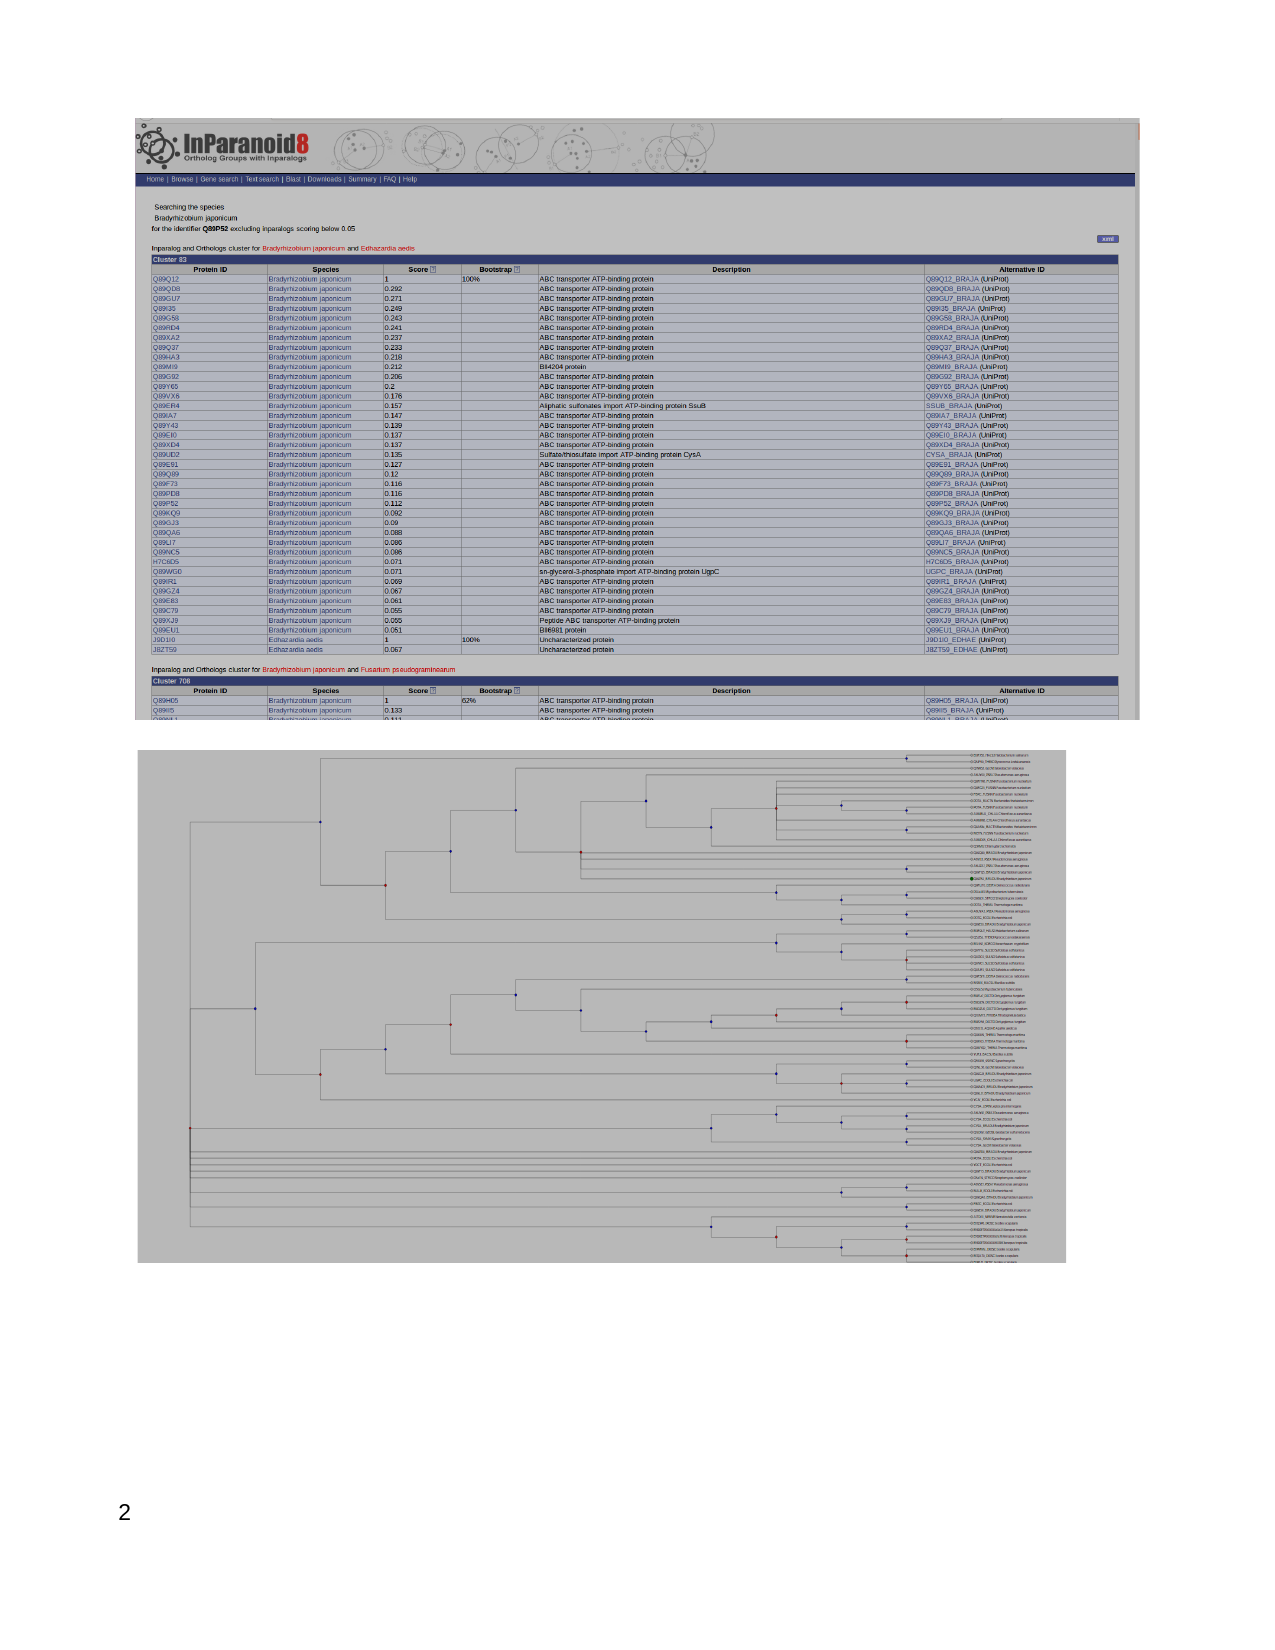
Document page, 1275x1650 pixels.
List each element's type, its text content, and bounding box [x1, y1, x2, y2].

text 2 [118, 1499, 1157, 1526]
picture [135, 118, 1140, 720]
picture [137, 750, 1067, 1263]
